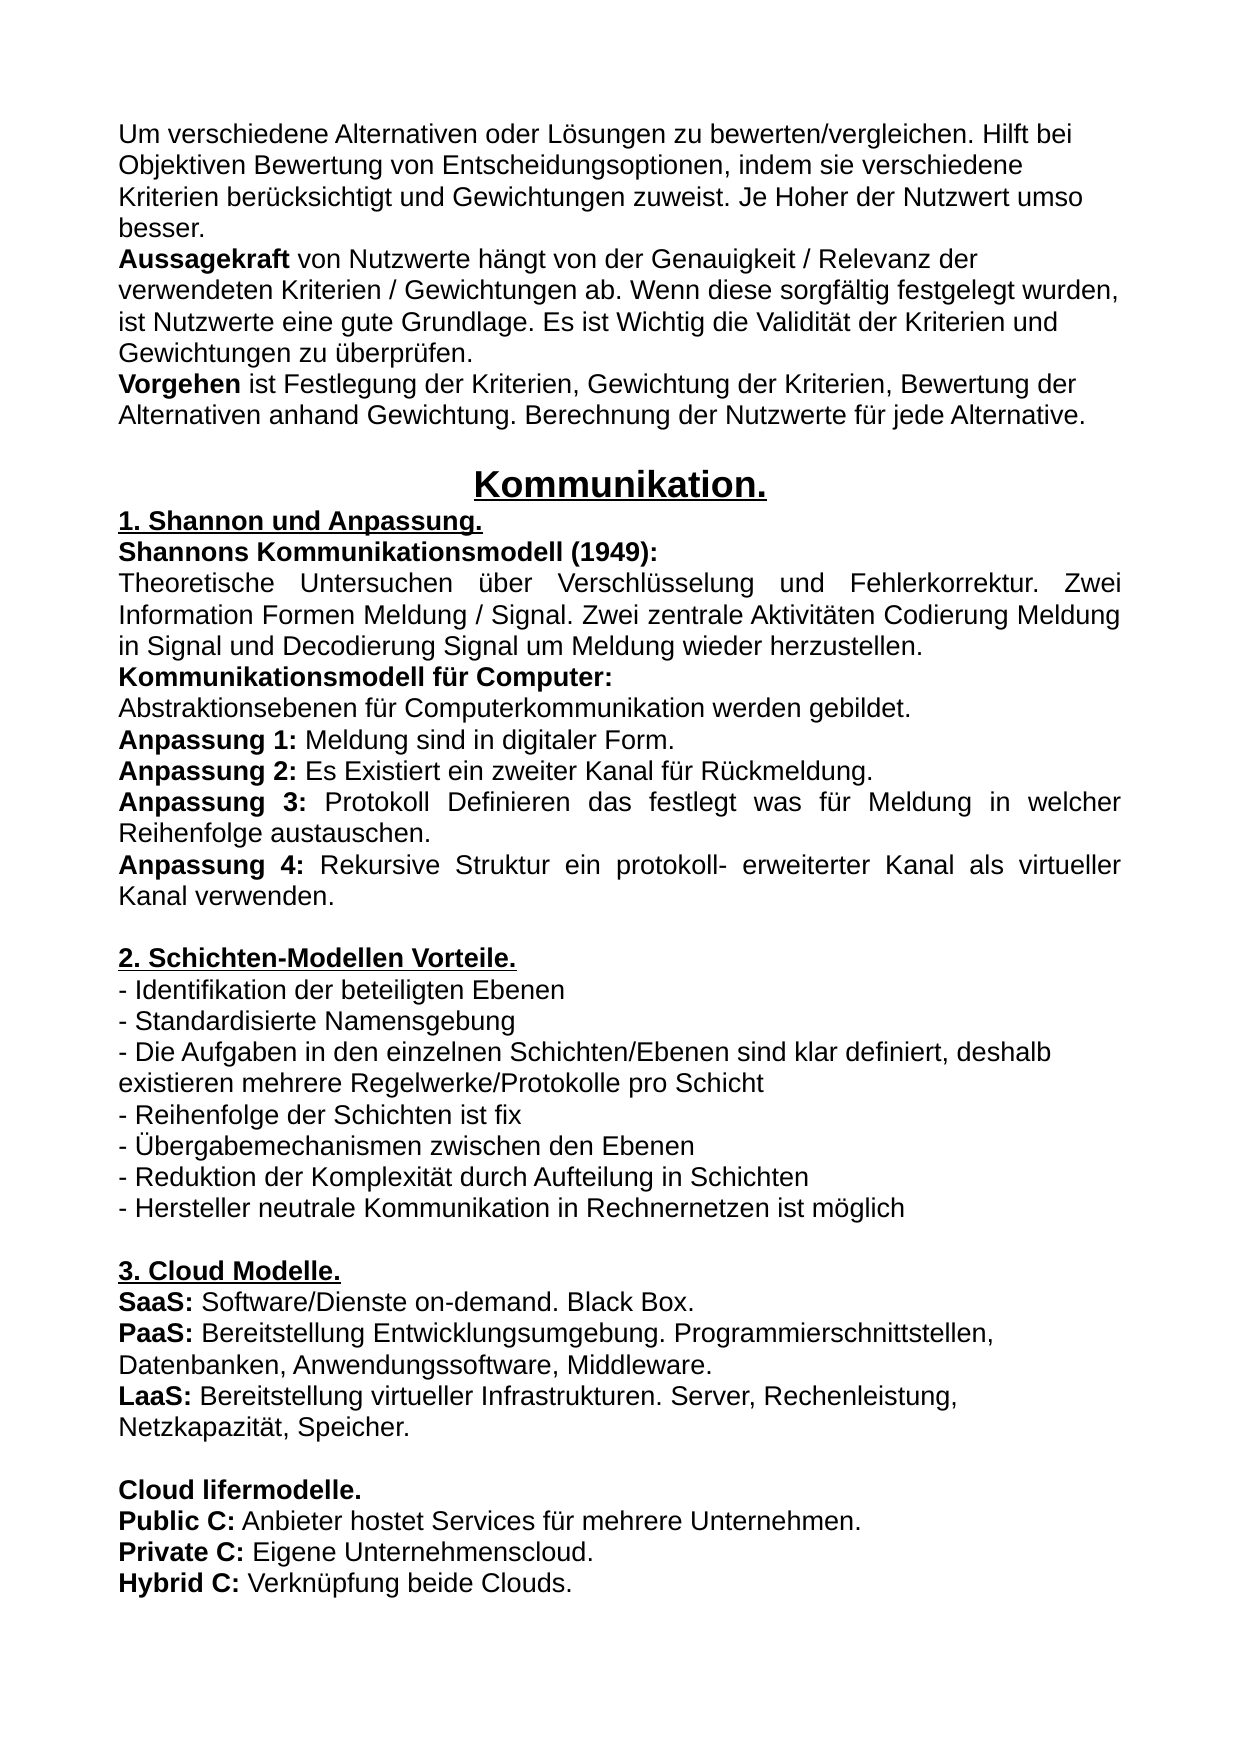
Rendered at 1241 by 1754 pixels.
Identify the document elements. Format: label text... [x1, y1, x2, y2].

text - Standardisierte Namensgebung [118, 1005, 1122, 1036]
text PaaS: Bereitstellung Entwicklungsumgebung. Programmierschnittstellen, Datenbanken, Anwendungssoftware, Middleware. [118, 1317, 1122, 1380]
text Aussagekraft von Nutzwerte hängt von der Genauigkeit / Relevanz der verwendeten Kriterien / Gewichtungen ab. Wenn diese sorgfältig festgelegt wurden, ist Nutzwerte eine gute Grundlage. Es ist Wichtig die Validität der Kriterien und Gewichtungen zu überprüfen. [118, 243, 1122, 368]
text - Identifikation der beteiligten Ebenen [118, 974, 1122, 1005]
text Shannons Kommunikationsmodell (1949): [118, 536, 1122, 567]
text Kommunikation. [118, 462, 1122, 505]
text - Reduktion der Komplexität durch Aufteilung in Schichten [118, 1161, 1122, 1192]
text Vorgehen ist Festlegung der Kriterien, Gewichtung der Kriterien, Bewertung der Alternativen anhand Gewichtung. Berechnung der Nutzwerte für jede Alternative. [118, 368, 1122, 431]
text Anpassung 2: Es Existiert ein zweiter Kanal für Rückmeldung. [118, 755, 1122, 786]
text SaaS: Software/Dienste on-demand. Black Box. [118, 1286, 1122, 1317]
text - Die Aufgaben in den einzelnen Schichten/Ebenen sind klar definiert, deshalb existieren mehrere Regelwerke/Protokolle pro Schicht [118, 1036, 1122, 1099]
text 2. Schichten-Modellen Vorteile. [118, 942, 1122, 974]
text - Übergabemechanismen zwischen den Ebenen [118, 1130, 1122, 1161]
text LaaS: Bereitstellung virtueller Infrastrukturen. Server, Rechenleistung, Netzkapazität, Speicher. [118, 1380, 1122, 1442]
text 3. Cloud Modelle. [118, 1255, 1122, 1286]
text Private C: Eigene Unternehmenscloud. [118, 1536, 1122, 1567]
text - Hersteller neutrale Kommunikation in Rechnernetzen ist möglich [118, 1192, 1122, 1224]
text 1. Shannon und Anpassung. [118, 505, 1122, 536]
text Anpassung 4: Rekursive Struktur ein protokoll- erweiterter Kanal als virtueller Kanal verwenden. [118, 849, 1122, 911]
text Abstraktionsebenen für Computerkommunikation werden gebildet. [118, 692, 1122, 724]
text - Reihenfolge der Schichten ist fix [118, 1099, 1122, 1130]
text Anpassung 3: Protokoll Definieren das festlegt was für Meldung in welcher Reihenfolge austauschen. [118, 786, 1122, 849]
text Theoretische Untersuchen über Verschlüsselung und Fehlerkorrektur. Zwei Information Formen Meldung / Signal. Zwei zentrale Aktivitäten Codierung Meldung in Signal und Decodierung Signal um Meldung wieder herzustellen. [118, 567, 1122, 661]
text Hybrid C: Verknüpfung beide Clouds. [118, 1567, 1122, 1599]
text Um verschiedene Alternativen oder Lösungen zu bewerten/vergleichen. Hilft bei Objektiven Bewertung von Entscheidungsoptionen, indem sie verschiedene Kriterien berücksichtigt und Gewichtungen zuweist. Je Hoher der Nutzwert umso besser. [118, 118, 1122, 243]
text Cloud lifermodelle. [118, 1474, 1122, 1505]
text Public C: Anbieter hostet Services für mehrere Unternehmen. [118, 1505, 1122, 1536]
text Kommunikationsmodell für Computer: [118, 661, 1122, 692]
text Anpassung 1: Meldung sind in digitaler Form. [118, 724, 1122, 755]
